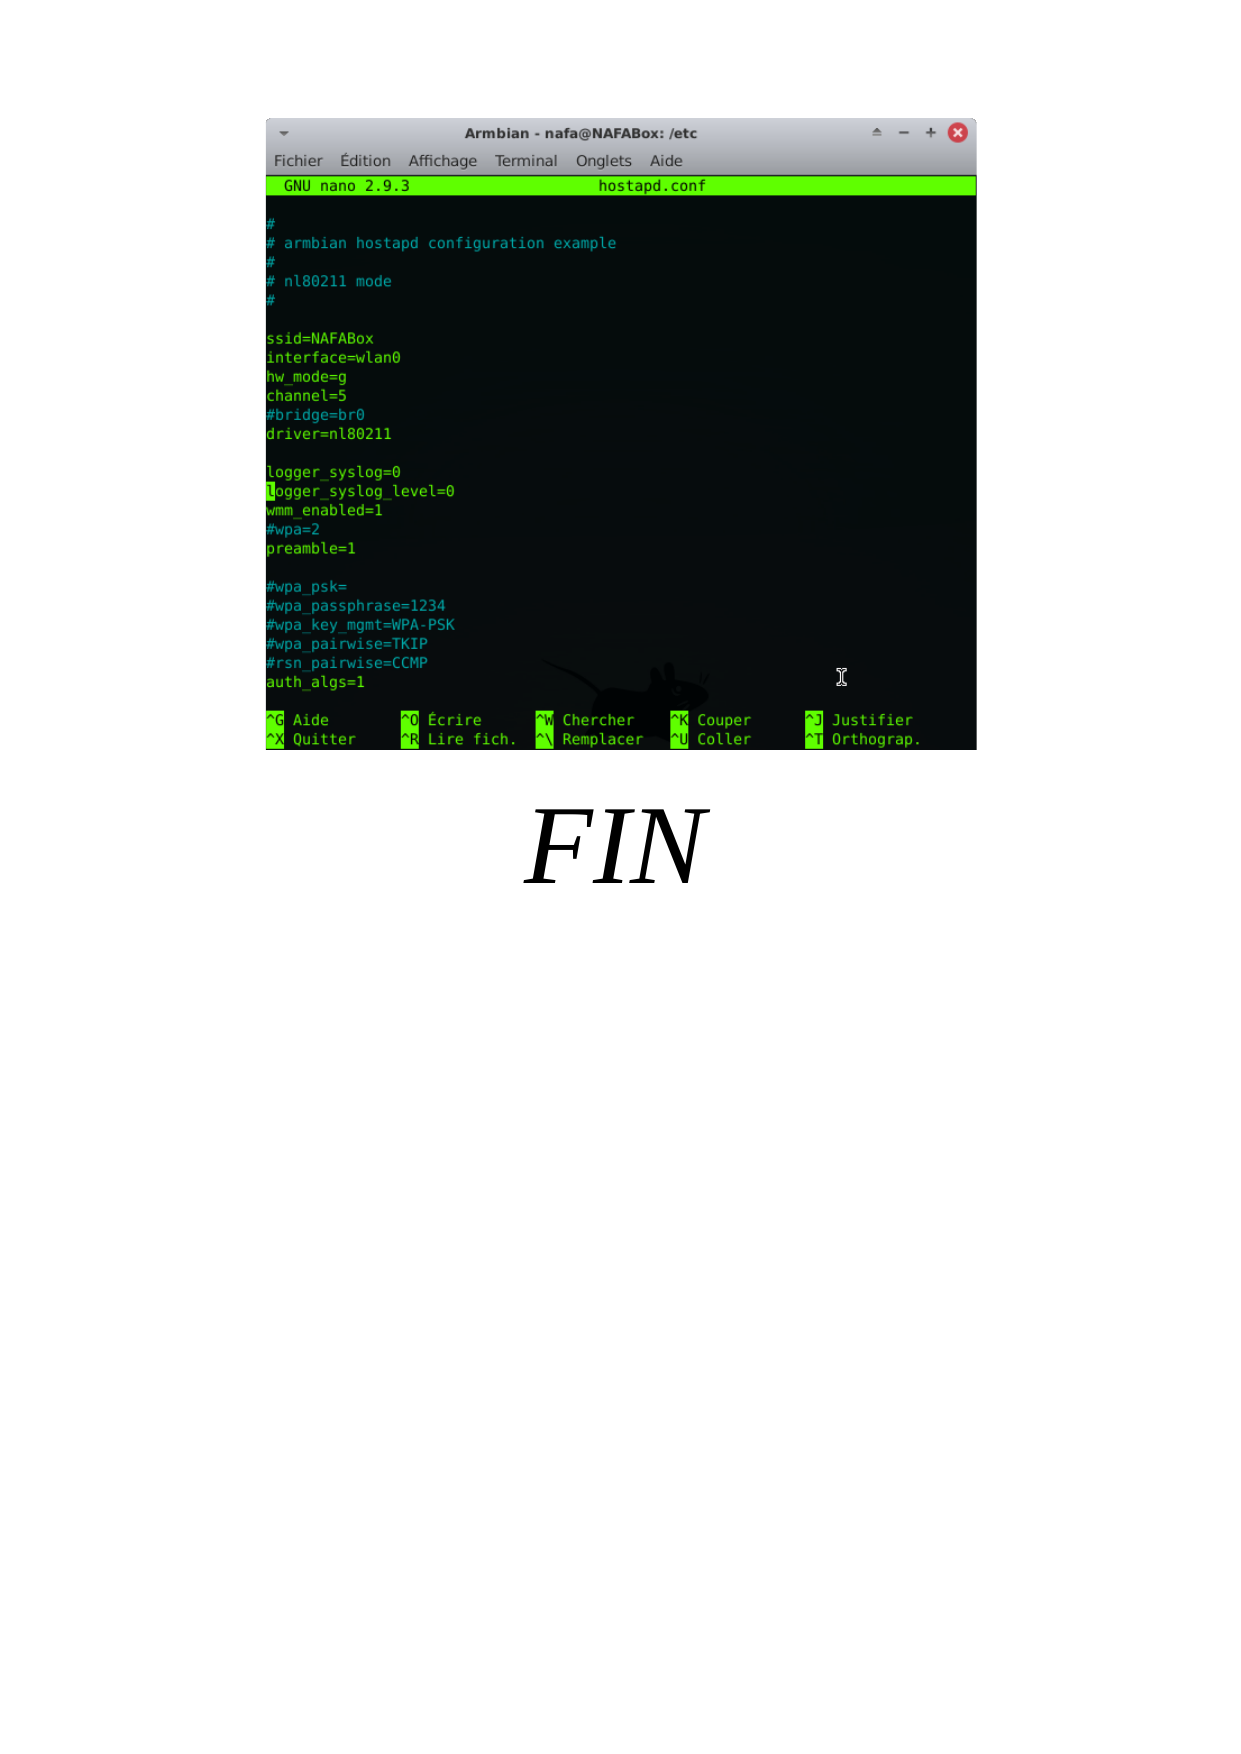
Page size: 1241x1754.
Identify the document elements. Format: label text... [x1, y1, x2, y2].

text FIN [118, 778, 1122, 907]
picture [265, 118, 977, 750]
